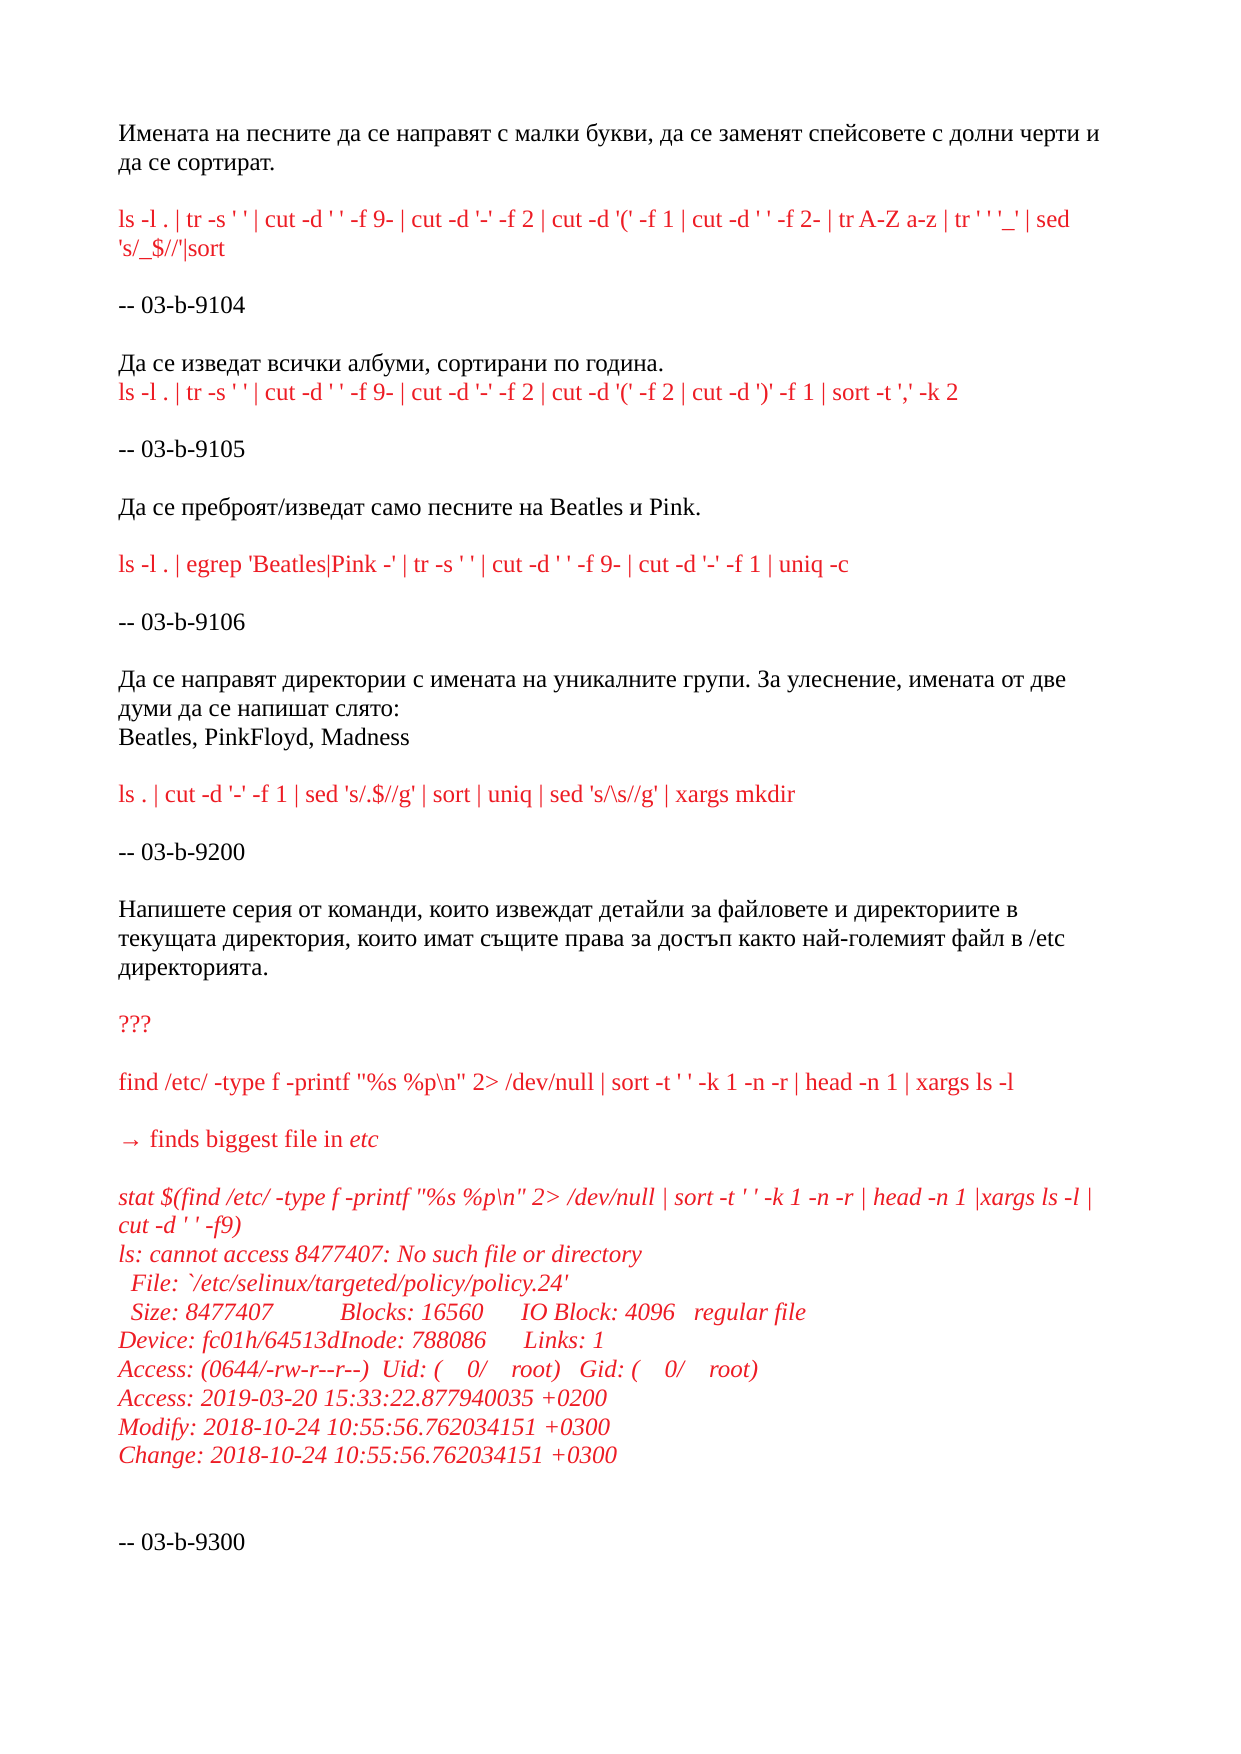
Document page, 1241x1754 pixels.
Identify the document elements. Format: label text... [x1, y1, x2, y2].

text Да се преброят/изведат само песните на Beatles и Pink. [118, 492, 1122, 521]
text ??? [118, 1009, 1122, 1038]
text Access: 2019-03-20 15:33:22.877940035 +0200 [118, 1383, 1122, 1412]
text Да се направят директории с имената на уникалните групи. За улеснение, имената от две думи да се напишат слято: [118, 664, 1122, 722]
text Modify: 2018-10-24 10:55:56.762034151 +0300 [118, 1412, 1122, 1441]
text ls -l . | tr -s ' ' | cut -d ' ' -f 9- | cut -d '-' -f 2 | cut -d '(' -f 2 | cut -d ')' -f 1 | sort -t ',' -k 2 [118, 377, 1122, 406]
text Access: (0644/-rw-r--r--) Uid: ( 0/ root) Gid: ( 0/ root) [118, 1354, 1122, 1383]
text -- 03-b-9104 [118, 291, 1122, 319]
text ls: cannot access 8477407: No such file or directory [118, 1239, 1122, 1268]
text ls . | cut -d '-' -f 1 | sed 's/.$//g' | sort | uniq | sed 's/\s//g' | xargs mkdir [118, 779, 1122, 808]
text Да се изведат всички албуми, сортирани по година. [118, 348, 1122, 377]
text ls -l . | tr -s ' ' | cut -d ' ' -f 9- | cut -d '-' -f 2 | cut -d '(' -f 1 | cut -d ' ' -f 2- | tr A-Z a-z | tr ' ' '_' | sed 's/_$//'|sort [118, 204, 1122, 262]
text Напишете серия от команди, които извеждат детайли за файловете и директориите в текущата директория, които имат същите права за достъп както най-големият файл в /etc директорията. [118, 894, 1122, 981]
text ls -l . | egrep 'Beatles|Pink -' | tr -s ' ' | cut -d ' ' -f 9- | cut -d '-' -f 1 | uniq -c [118, 549, 1122, 578]
text Device: fc01h/64513d Inode: 788086 Links: 1 [118, 1326, 1122, 1354]
text -- 03-b-9200 [118, 837, 1122, 866]
text find /etc/ -type f -printf "%s %p\n" 2> /dev/null | sort -t ' ' -k 1 -n -r | head -n 1 | xargs ls -l [118, 1067, 1122, 1096]
text -- 03-b-9105 [118, 434, 1122, 463]
text -- 03-b-9106 [118, 607, 1122, 636]
text -- 03-b-9300 [118, 1527, 1122, 1556]
text Size: 8477407 Blocks: 16560 IO Block: 4096 regular file [118, 1297, 1122, 1326]
text stat $(find /etc/ -type f -printf "%s %p\n" 2> /dev/null | sort -t ' ' -k 1 -n -r | head -n 1 |xargs ls -l | cut -d ' ' -f9) [118, 1182, 1122, 1239]
text Change: 2018-10-24 10:55:56.762034151 +0300 [118, 1441, 1122, 1469]
text → finds biggest file in etc [118, 1124, 1122, 1153]
text Имената на песните да се направят с малки букви, да се заменят спейсовете с долни черти и да се сортират. [118, 118, 1122, 176]
text Beatles, PinkFloyd, Madness [118, 722, 1122, 751]
text File: `/etc/selinux/targeted/policy/policy.24' [118, 1268, 1122, 1297]
